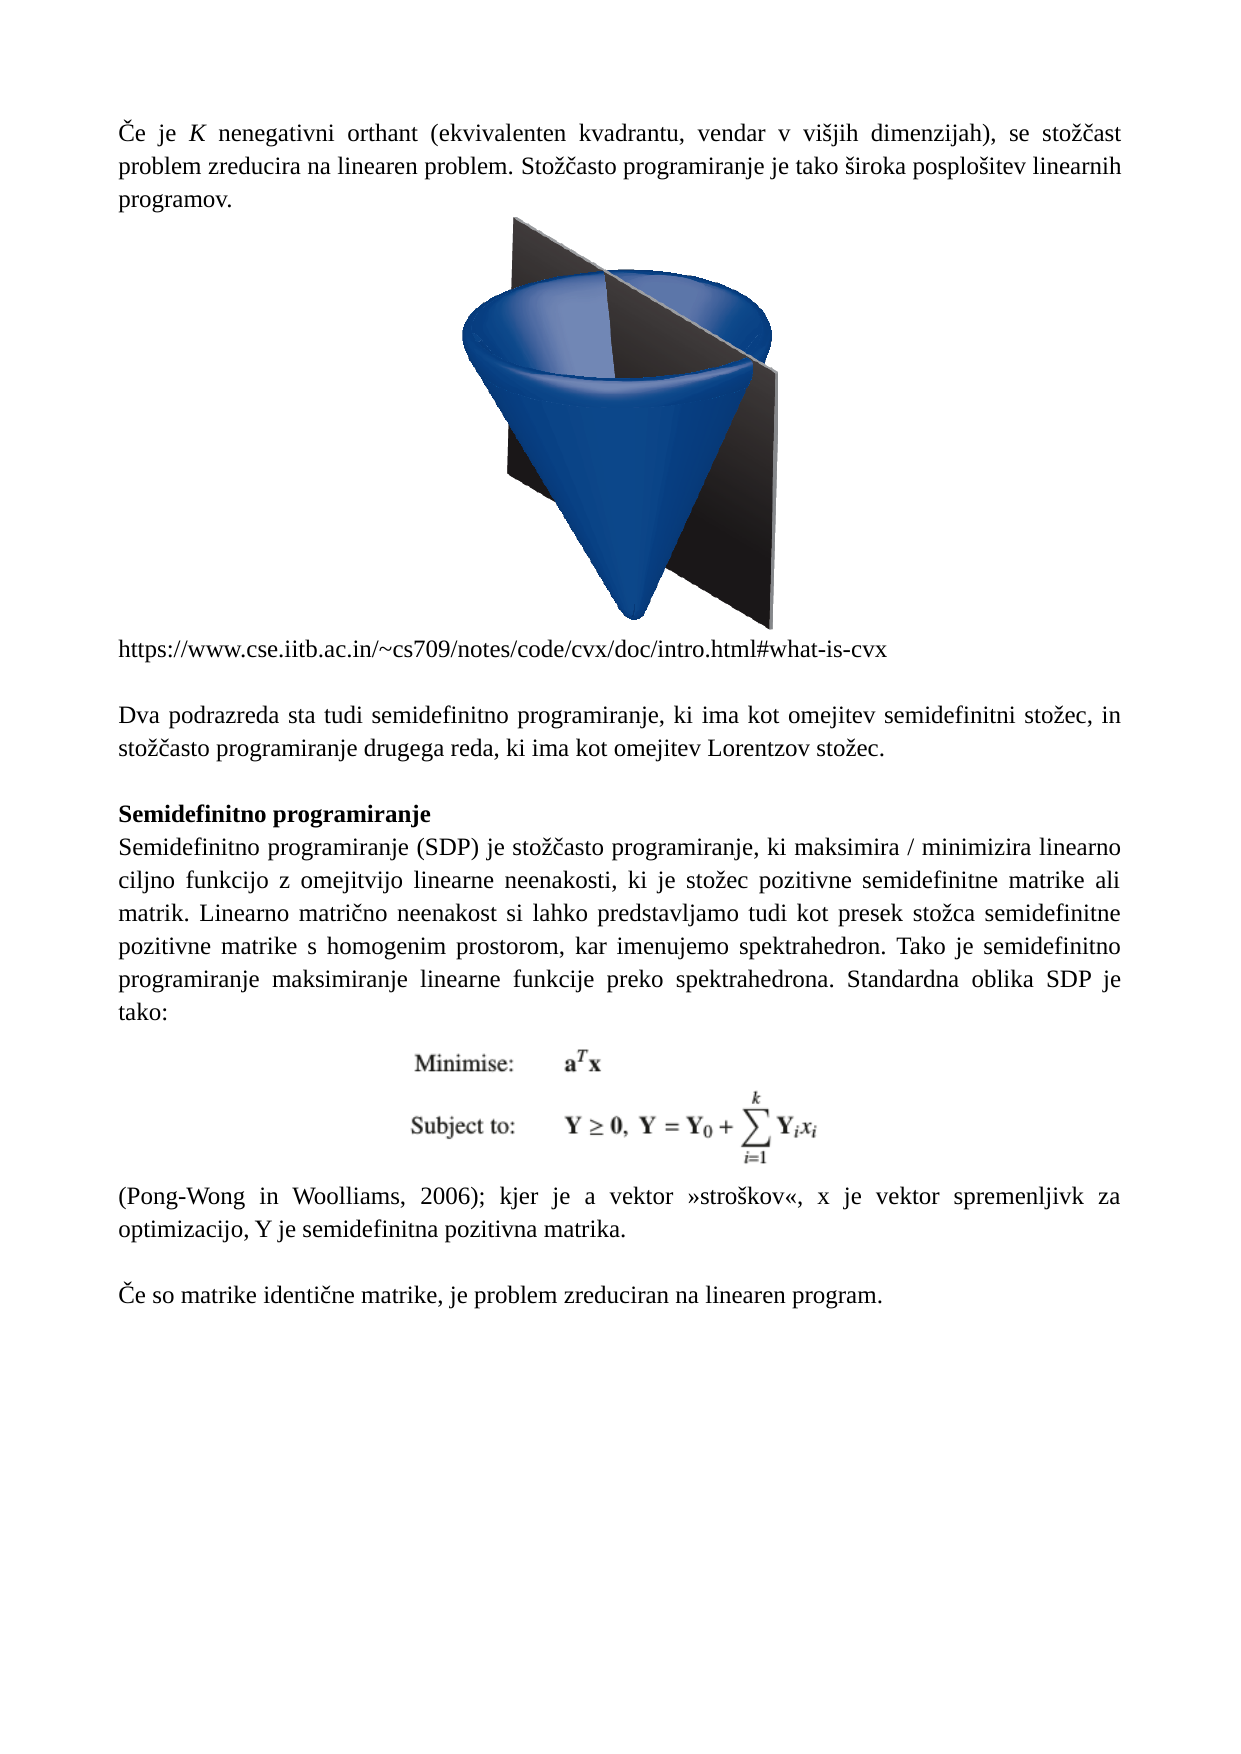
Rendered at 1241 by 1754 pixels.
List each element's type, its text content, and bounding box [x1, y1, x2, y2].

text Semidefinitno programiranje (SDP) je stožčasto programiranje, ki maksimira / minimizira linearno ciljno funkcijo z omejitvijo linearne neenakosti, ki je stožec pozitivne semidefinitne matrike ali matrik. Linearno matrično neenakost si lahko predstavljamo tudi kot presek stožca semidefinitne pozitivne matrike s homogenim prostorom, kar imenujemo spektrahedron. Tako je semidefinitno programiranje maksimiranje linearne funkcije preko spektrahedrona. Standardna oblika SDP je tako: [118, 832, 1122, 1026]
text Če so matrike identične matrike, je problem zreduciran na linearen program. [118, 1280, 1122, 1309]
text Dva podrazreda sta tudi semidefinitno programiranje, ki ima kot omejitev semidefinitni stožec, in stožčasto programiranje drugega reda, ki ima kot omejitev Lorentzov stožec. [118, 700, 1122, 762]
text Če je K nenegativni orthant (ekvivalenten kvadrantu, vendar v višjih dimenzijah), se stožčast problem zreducira na linearen problem. Stožčasto programiranje je tako široka posplošitev linearnih programov. [118, 118, 1122, 213]
picture [462, 217, 778, 630]
text https://www.cse.iitb.ac.in/~cs709/notes/code/cvx/doc/intro.html#what-is-cvx [118, 217, 1122, 663]
picture [401, 1043, 840, 1177]
text Semidefinitno programiranje [118, 799, 1122, 828]
text (Pong-Wong in Woolliams, 2006); kjer je a vektor »stroškov«, x je vektor spremenljivk za optimizacijo, Y je semidefinitna pozitivna matrika. [118, 1031, 1122, 1243]
